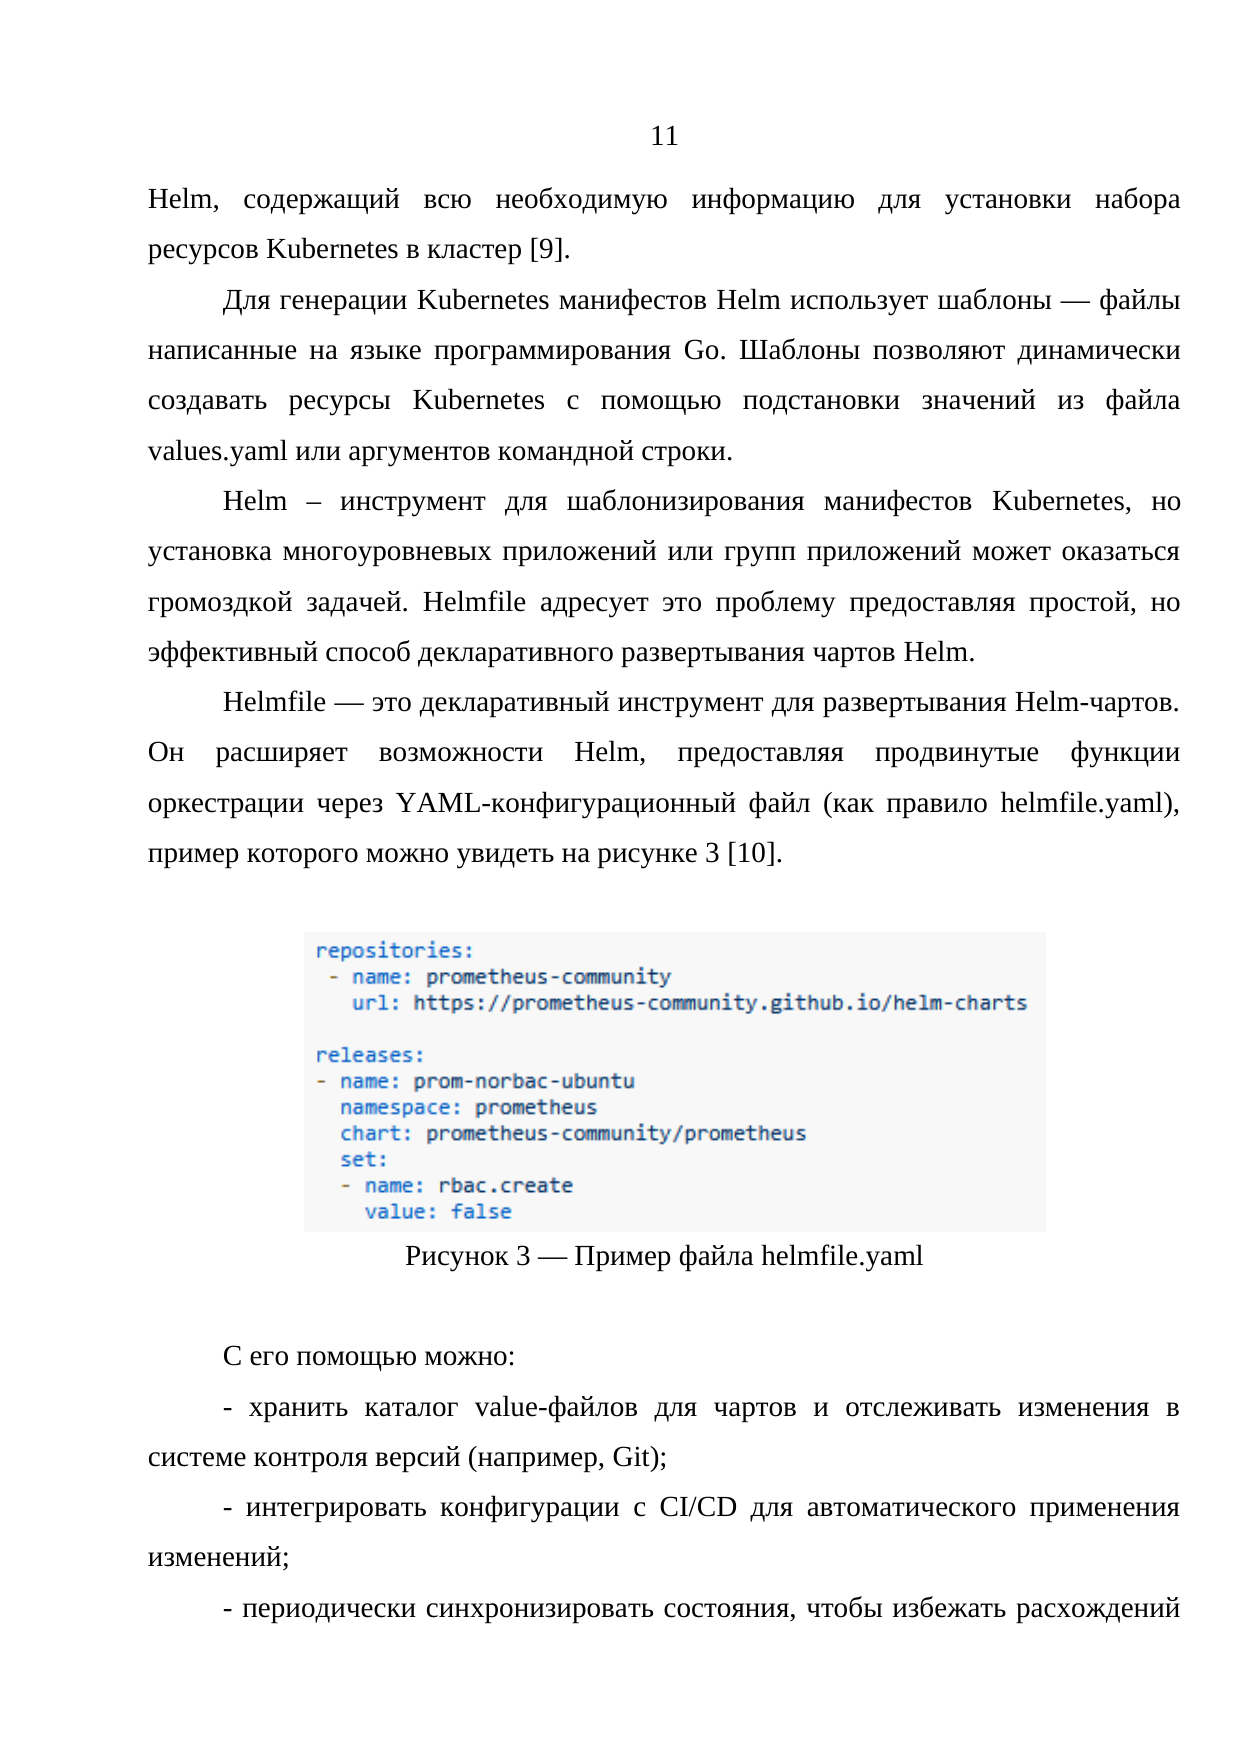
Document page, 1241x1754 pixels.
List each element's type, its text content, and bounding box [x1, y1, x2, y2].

picture [303, 932, 1046, 1232]
text Helm – инструмент для шаблонизирования манифестов Kubernetes, но установка многоуровневых приложений или групп приложений может оказаться громоздкой задачей. Helmfile адресует это проблему предоставляя простой, но эффективный способ декларативного развертывания чартов Helm. [148, 483, 1181, 667]
text Для генерации Kubernetes манифестов Helm использует шаблоны — файлы написанные на языке программирования Go. Шаблоны позволяют динамически создавать ресурсы Kubernetes с помощью подстановки значений из файла values.yaml или аргументов командной строки. [148, 282, 1181, 466]
text С его помощью можно: [148, 1338, 1181, 1372]
text - периодически синхронизировать состояния, чтобы избежать расхождений [148, 1590, 1181, 1623]
text Рисунок 3 — Пример файла helmfile.yaml [148, 1238, 1181, 1271]
text - интегрировать конфигурации с CI/CD для автоматического применения изменений; [148, 1489, 1181, 1573]
text Helm, содержащий всю необходимую информацию для установки набора ресурсов Kubernetes в кластер [9]. [148, 181, 1181, 265]
text - хранить каталог value-файлов для чартов и отслеживать изменения в системе контроля версий (например, Git); [148, 1389, 1181, 1472]
text Helmfile — это декларативный инструмент для развертывания Helm-чартов. Он расширяет возможности Helm, предоставляя продвинутые функции оркестрации через YAML-конфигурационный файл (как правило helmfile.yaml), пример которого можно увидеть на рисунке 3 [10]. [148, 684, 1181, 869]
